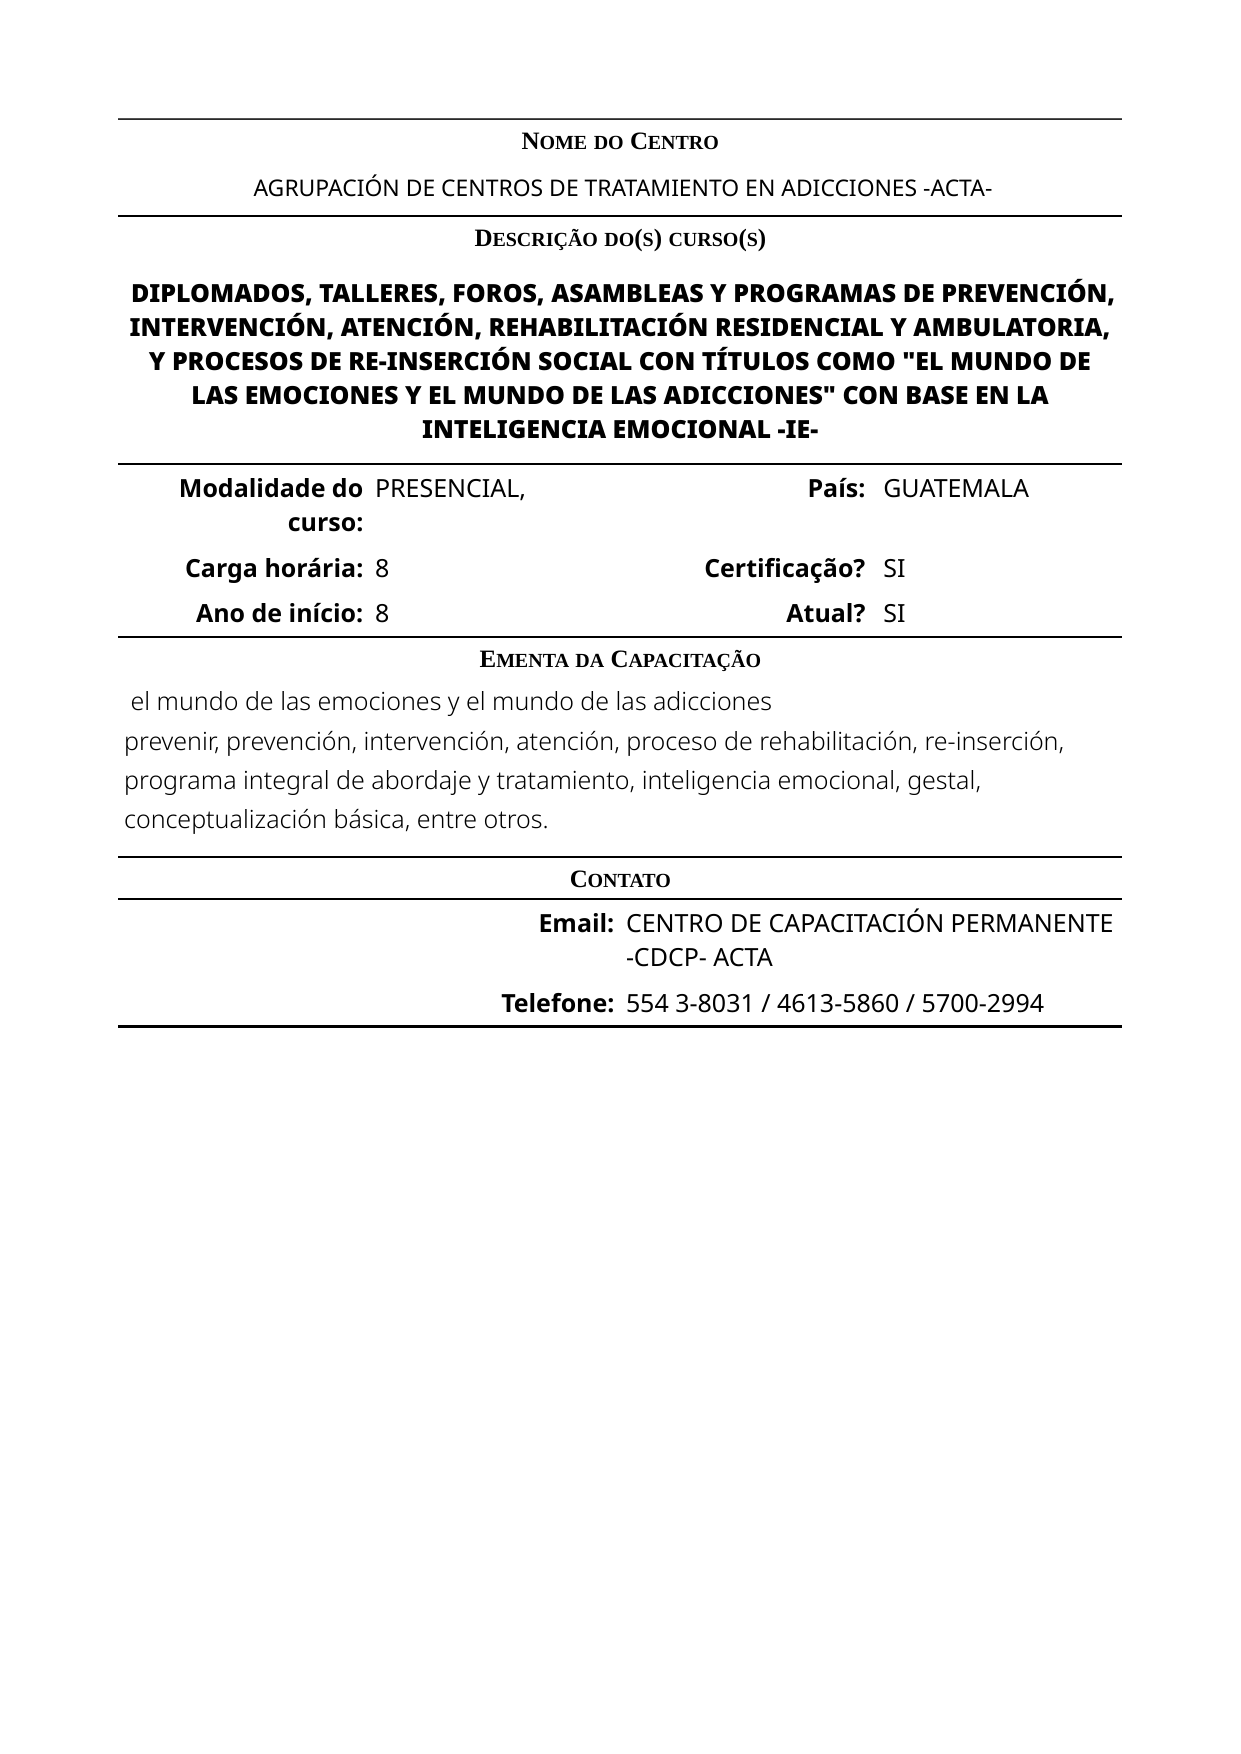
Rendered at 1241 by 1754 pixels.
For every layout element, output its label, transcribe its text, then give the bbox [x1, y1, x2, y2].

table_cell AGRUPACIÓN DE CENTROS DE TRATAMIENTO EN ADICCIONES -ACTA- [118, 160, 1122, 215]
table_cell Descrição do(s) curso(s) [118, 217, 1122, 257]
table_cell GUATEMALA [871, 465, 1122, 545]
table_cell Modalidade do curso: [118, 465, 369, 545]
table_cell CENTRO DE CAPACITACIÓN PERMANENTE -CDCP- ACTA [620, 900, 1122, 980]
table_cell Atual? [620, 590, 871, 636]
table_cell EL MUNDO DE LAS EMOCIONES Y EL MUNDO DE LAS ADICCIONES PREVENIR, PREVENCIÓN, INTERVENCIÓN, ATENCIÓN, PROCESO DE REHABILITACIÓN, RE-INSERCIÓN, PROGRAMA INTEGRAL DE ABORDAJE Y TRATAMIENTO, INTELIGENCIA EMOCIONAL, GESTAL, CONCEPTUALIZACIÓN BÁSICA, ENTRE OTROS. [118, 678, 1122, 856]
table_cell Ementa da Capacitação [118, 638, 1122, 678]
table_cell SI [871, 545, 1122, 590]
table_cell SI [871, 590, 1122, 636]
table_cell PRESENCIAL, [369, 465, 620, 545]
table_cell 554 3-8031 / 4613-5860 / 5700-2994 [620, 980, 1122, 1025]
table_header Nome do Centro [118, 121, 1122, 160]
table_cell Certificação? [620, 545, 871, 590]
table_cell 8 [369, 545, 620, 590]
table_cell Contato [118, 858, 1122, 898]
table_cell Telefone: [118, 980, 620, 1025]
table_cell Ano de início: [118, 590, 369, 636]
table_cell País: [620, 465, 871, 545]
table_cell DIPLOMADOS, TALLERES, FOROS, ASAMBLEAS Y PROGRAMAS DE PREVENCIÓN, INTERVENCIÓN, ATENCIÓN, REHABILITACIÓN RESIDENCIAL Y AMBULATORIA, Y PROCESOS DE RE-INSERCIÓN SOCIAL CON TÍTULOS COMO "EL MUNDO DE LAS EMOCIONES Y EL MUNDO DE LAS ADICCIONES" CON BASE EN LA INTELIGENCIA EMOCIONAL -IE- [118, 258, 1122, 463]
table_cell Email: [118, 900, 620, 980]
table_cell Carga horária: [118, 545, 369, 590]
table_cell 8 [369, 590, 620, 636]
